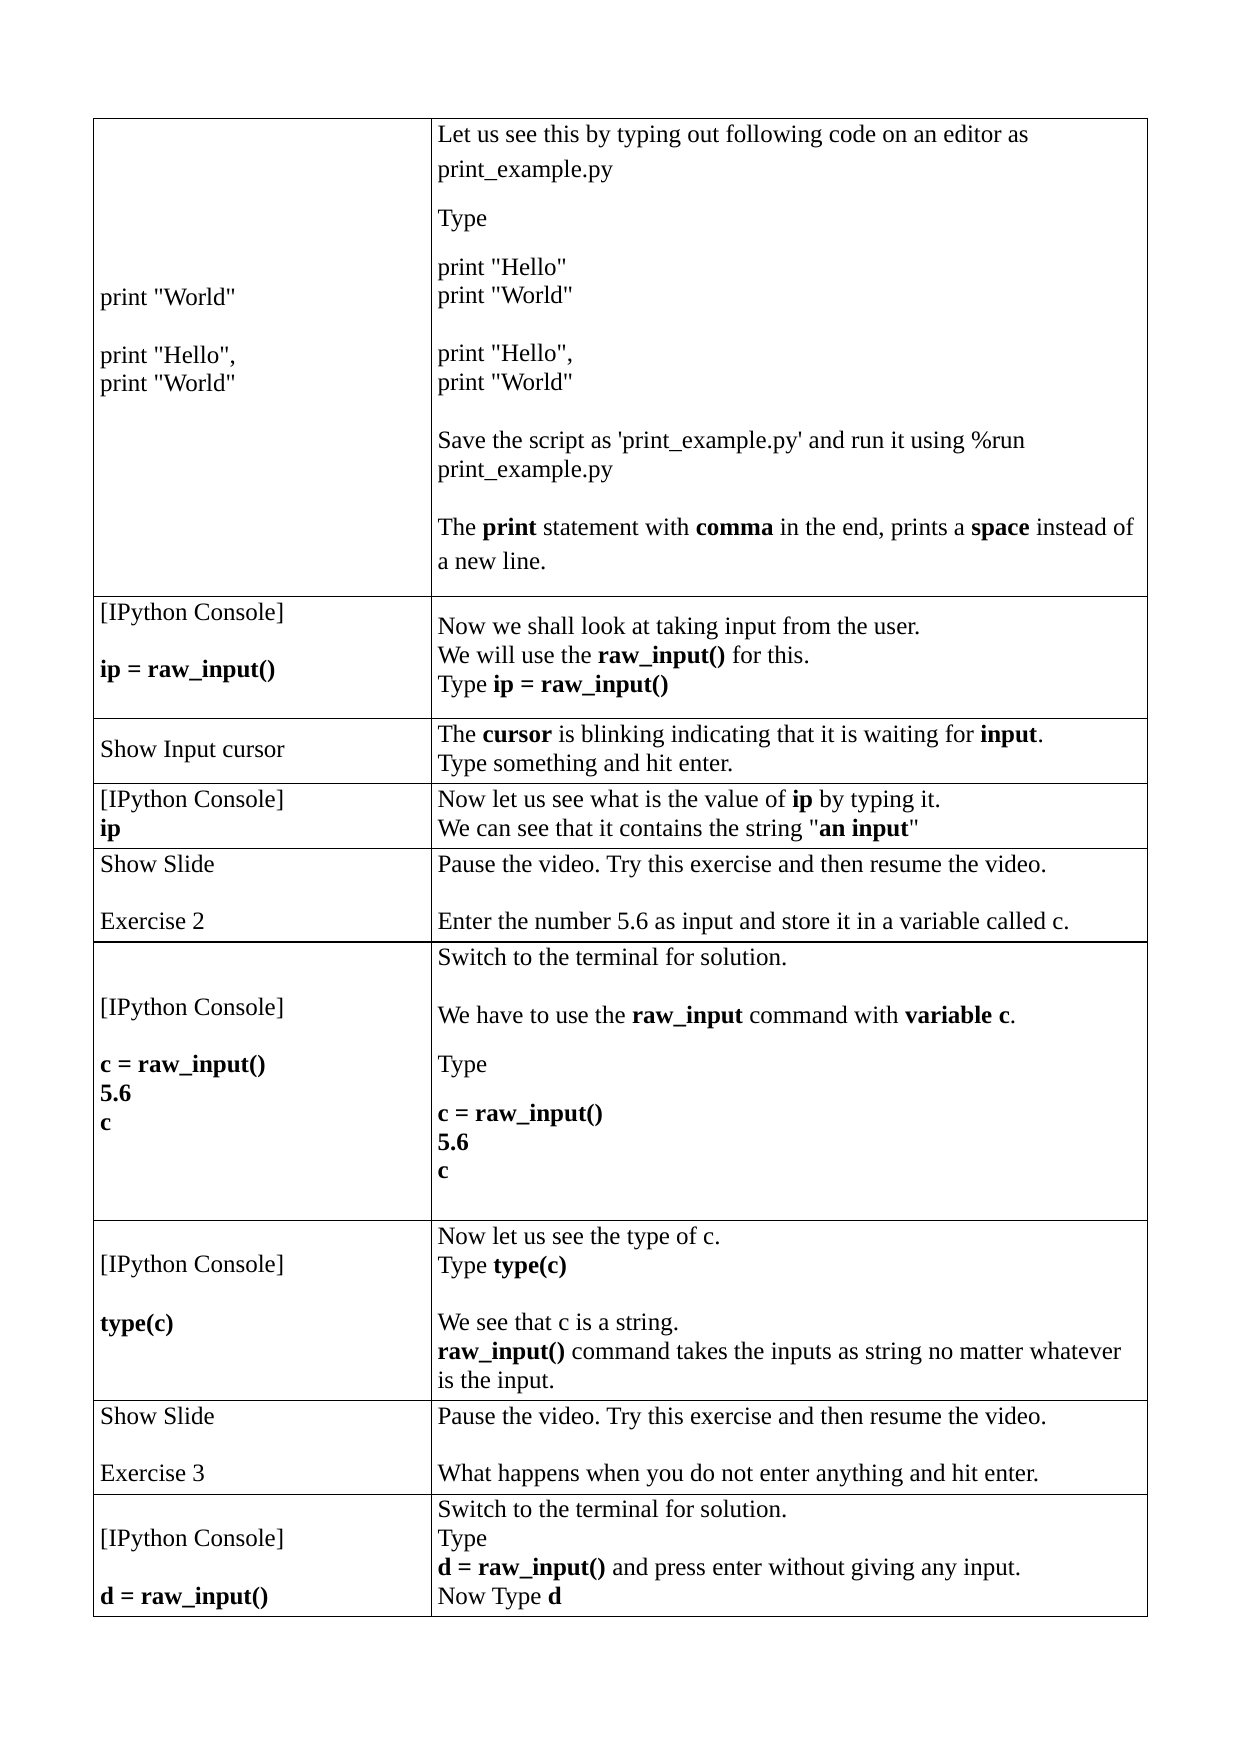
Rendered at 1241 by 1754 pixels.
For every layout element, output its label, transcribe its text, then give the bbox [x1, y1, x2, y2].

table_cell Show Slide Exercise 2 [94, 849, 431, 941]
table_cell Now let us see the type of c. Type type(c) We see that c is a string. raw_input() command takes the inputs as string no matter whatever is the input. [432, 1221, 1147, 1400]
table_cell [IPython Console] ip [94, 784, 431, 848]
table_cell Show Input cursor [94, 719, 431, 783]
table_cell Let us see this by typing out following code on an editor as print_example.py Type print "Hello" print "World" print "Hello", print "World" Save the script as 'print_example.py' and run it using %run print_example.py The print statement with comma in the end, prints a space instead of a new line. [432, 119, 1147, 596]
table_cell [IPython Console] type(c) [94, 1221, 431, 1400]
table_cell [IPython Console] ip = raw_input() [94, 597, 431, 718]
table_cell print "World" print "Hello", print "World" [94, 119, 431, 596]
table_cell Now let us see what is the value of ip by typing it. We can see that it contains the string "an input" [432, 784, 1147, 848]
table_cell Switch to the terminal for solution. We have to use the raw_input command with variable c. Type c = raw_input() 5.6 c [432, 943, 1147, 1220]
table_cell Pause the video. Try this exercise and then resume the video. Enter the number 5.6 as input and store it in a variable called c. [432, 849, 1147, 941]
table_cell The cursor is blinking indicating that it is waiting for input. Type something and hit enter. [432, 719, 1147, 783]
table_cell [IPython Console] c = raw_input() 5.6 c [94, 943, 431, 1220]
table_cell Pause the video. Try this exercise and then resume the video. What happens when you do not enter anything and hit enter. [432, 1401, 1147, 1493]
table_cell Show Slide Exercise 3 [94, 1401, 431, 1493]
table_cell [IPython Console] d = raw_input() [94, 1495, 431, 1616]
table_cell Now we shall look at taking input from the user. We will use the raw_input() for this. Type ip = raw_input() [432, 597, 1147, 718]
table_cell Switch to the terminal for solution. Type d = raw_input() and press enter without giving any input. Now Type d [432, 1495, 1147, 1616]
